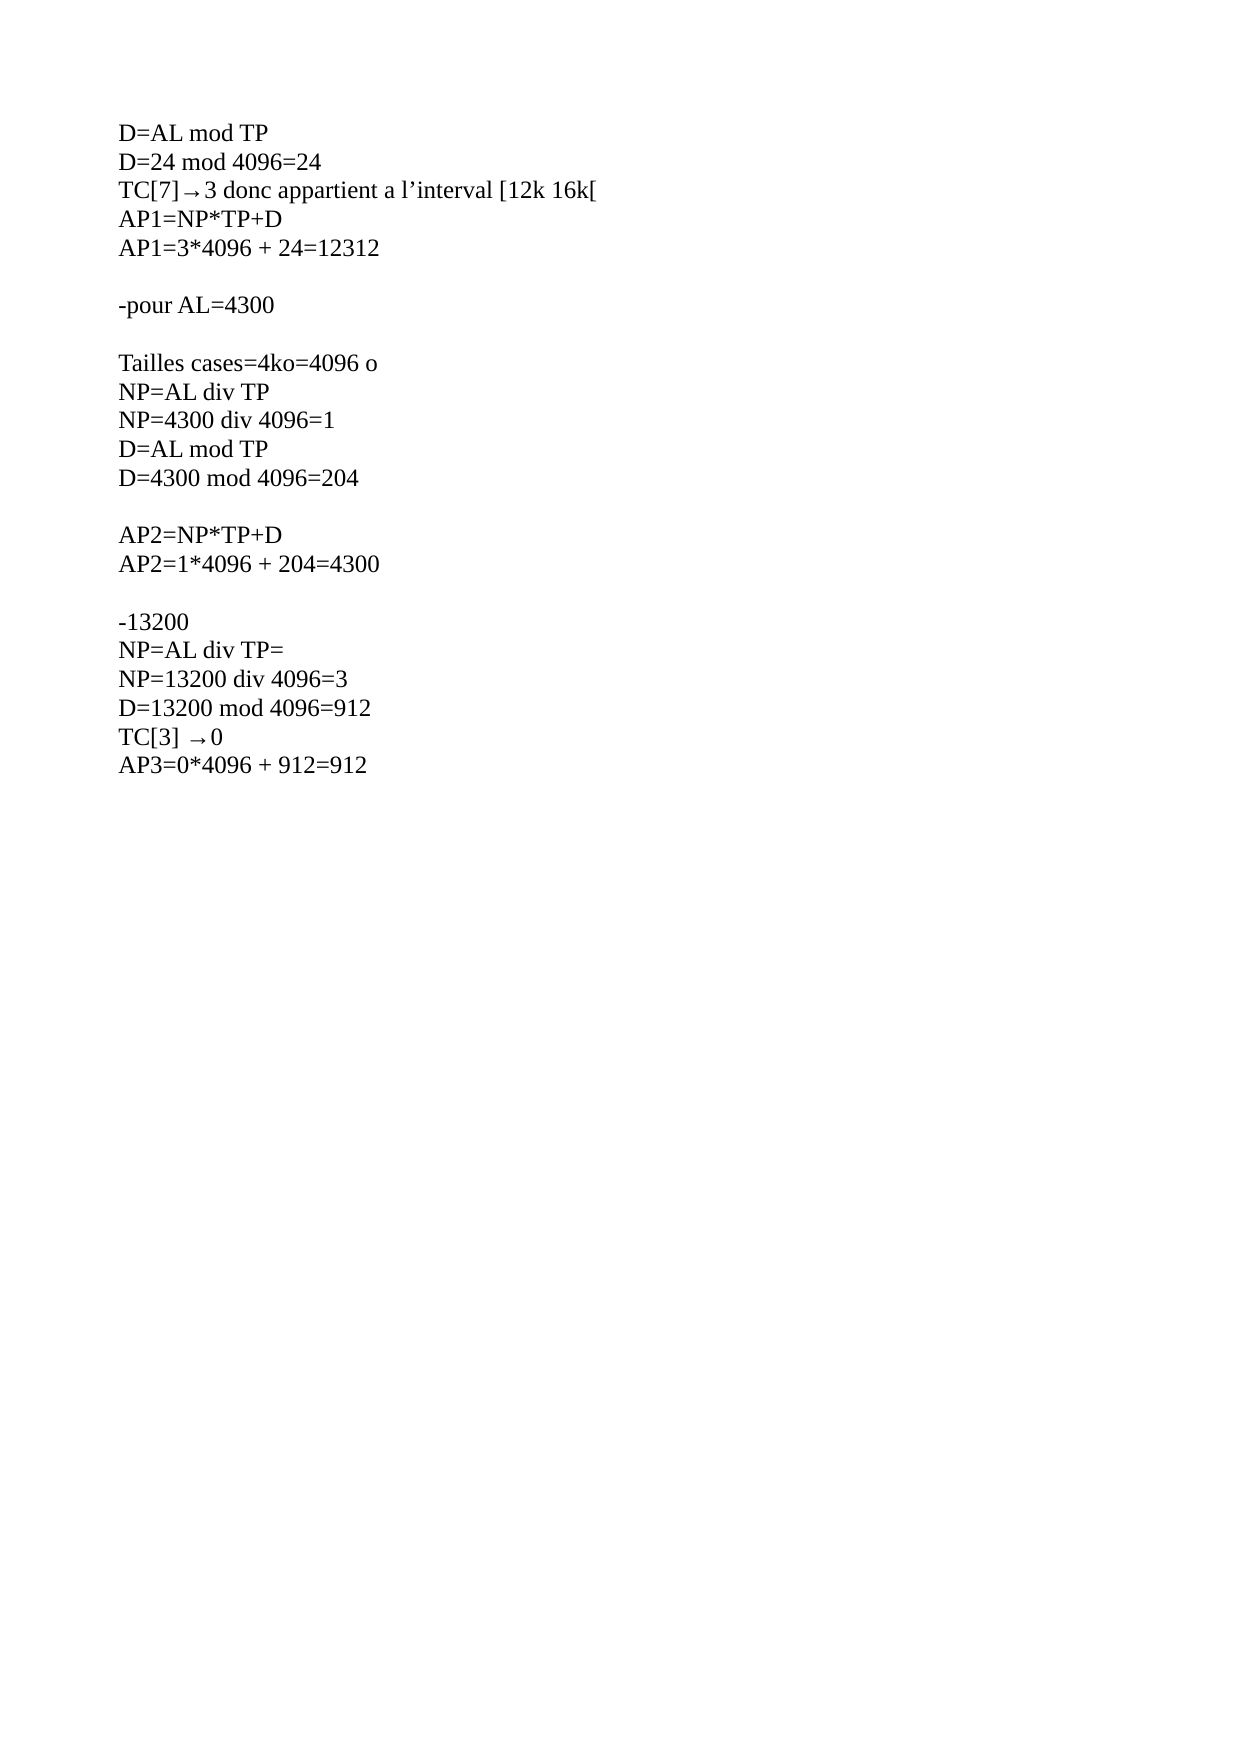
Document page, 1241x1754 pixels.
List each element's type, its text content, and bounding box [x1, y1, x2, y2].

text D=AL mod TP [118, 118, 1122, 147]
text D=13200 mod 4096=912 [118, 693, 1122, 722]
text NP=AL div TP= [118, 636, 1122, 664]
text TC[7]→3 donc appartient a l’interval [12k 16k[ [118, 176, 1122, 204]
text AP2=1*4096 + 204=4300 [118, 549, 1122, 578]
text TC[3] →0 [118, 722, 1122, 751]
text -pour AL=4300 [118, 291, 1122, 319]
text NP=4300 div 4096=1 [118, 406, 1122, 434]
text D=4300 mod 4096=204 [118, 463, 1122, 492]
text AP2=NP*TP+D [118, 521, 1122, 549]
text Tailles cases=4ko=4096 o [118, 348, 1122, 377]
text AP1=3*4096 + 24=12312 [118, 233, 1122, 262]
text AP3=0*4096 + 912=912 [118, 751, 1122, 779]
text NP=AL div TP [118, 377, 1122, 406]
text NP=13200 div 4096=3 [118, 664, 1122, 693]
text D=AL mod TP [118, 434, 1122, 463]
text AP1=NP*TP+D [118, 204, 1122, 233]
text -13200 [118, 607, 1122, 636]
text D=24 mod 4096=24 [118, 147, 1122, 176]
